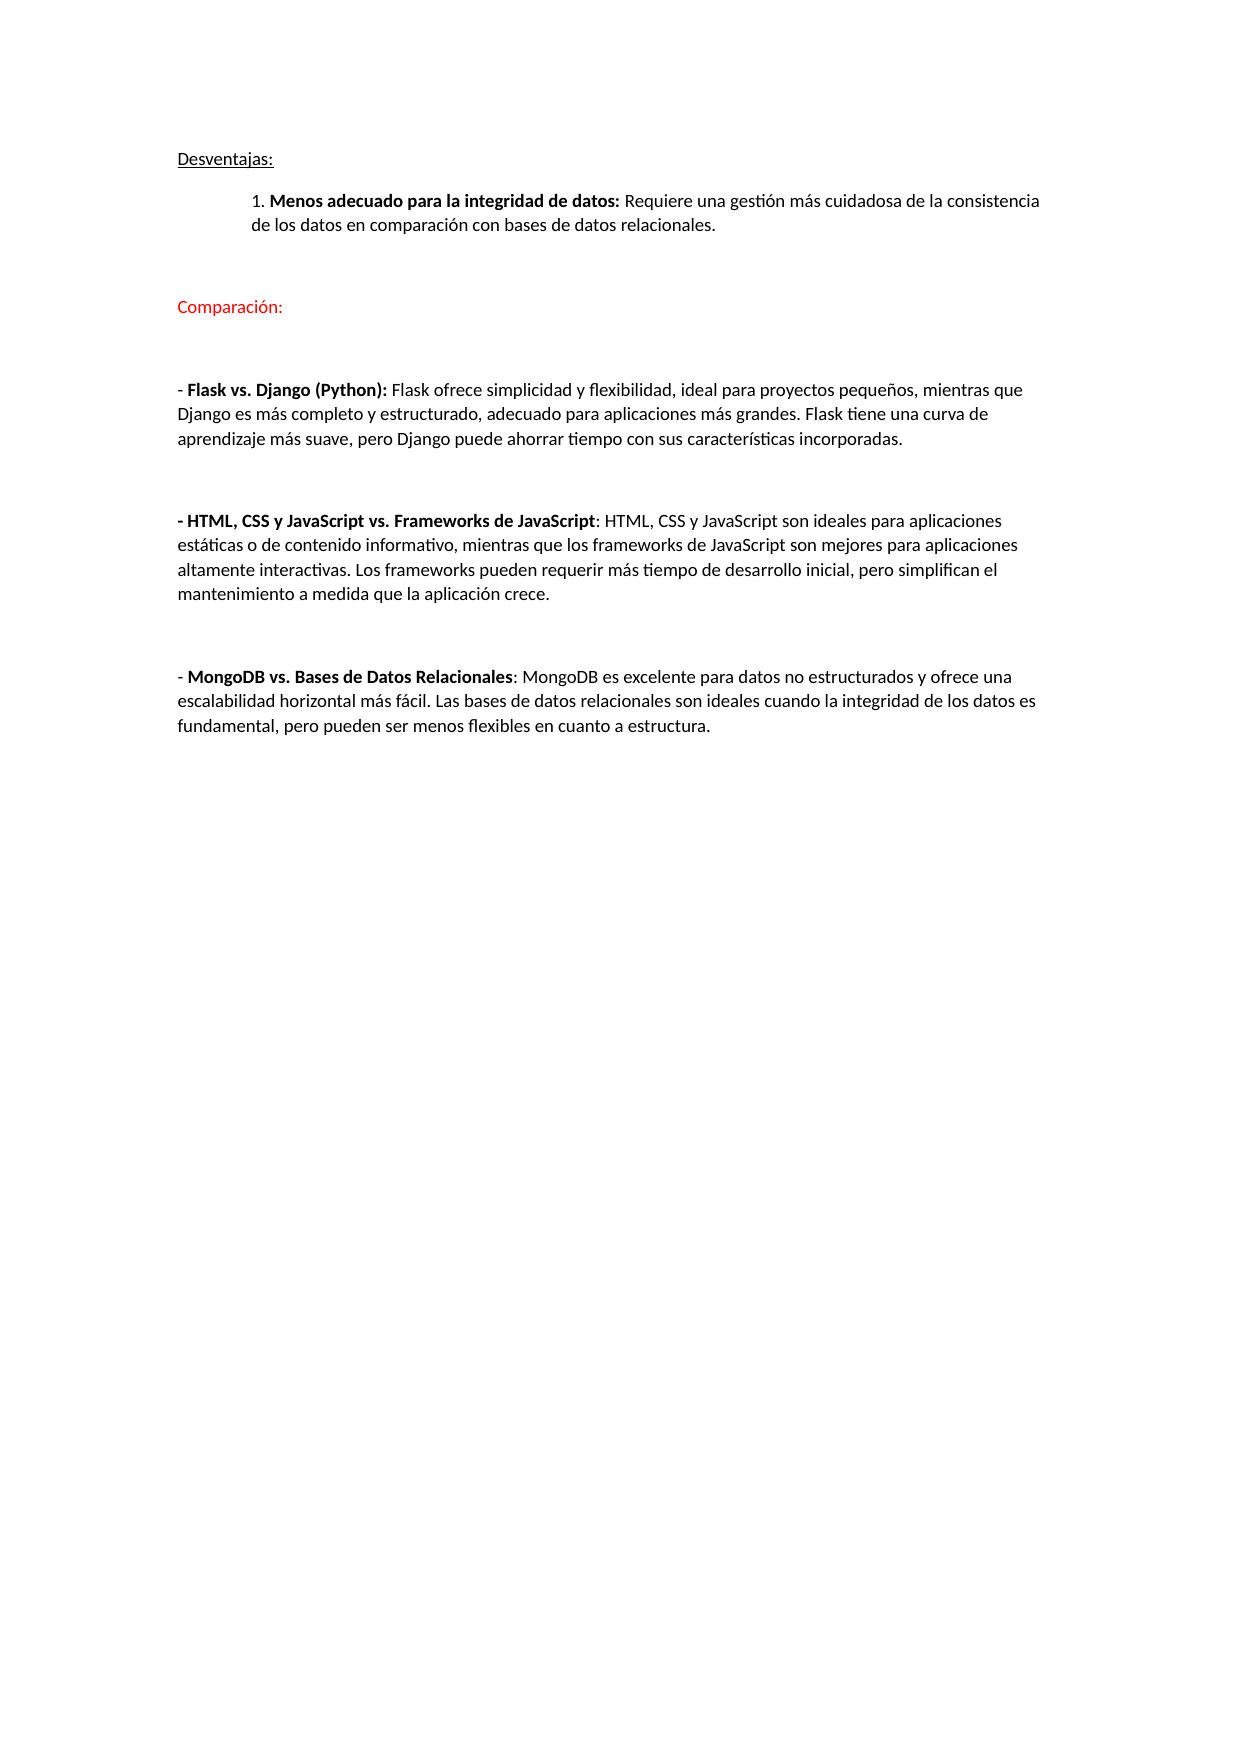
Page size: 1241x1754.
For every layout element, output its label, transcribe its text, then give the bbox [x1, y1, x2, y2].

text - Flask vs. Django (Python): Flask ofrece simplicidad y flexibilidad, ideal para proyectos pequeños, mientras que Django es más completo y estructurado, adecuado para aplicaciones más grandes. Flask tiene una curva de aprendizaje más suave, pero Django puede ahorrar tiempo con sus características incorporadas. [177, 378, 1063, 450]
text - MongoDB vs. Bases de Datos Relacionales: MongoDB es excelente para datos no estructurados y ofrece una escalabilidad horizontal más fácil. Las bases de datos relacionales son ideales cuando la integridad de los datos es fundamental, pero pueden ser menos flexibles en cuanto a estructura. [177, 665, 1063, 737]
text - HTML, CSS y JavaScript vs. Frameworks de JavaScript: HTML, CSS y JavaScript son ideales para aplicaciones estáticas o de contenido informativo, mientras que los frameworks de JavaScript son mejores para aplicaciones altamente interactivas. Los frameworks pueden requerir más tiempo de desarrollo inicial, pero simplifican el mantenimiento a medida que la aplicación crece. [177, 509, 1063, 605]
text 1. Menos adecuado para la integridad de datos: Requiere una gestión más cuidadosa de la consistencia de los datos en comparación con bases de datos relacionales. [251, 189, 1063, 236]
text Comparación: [177, 296, 1063, 318]
text Desventajas: [177, 148, 1063, 171]
